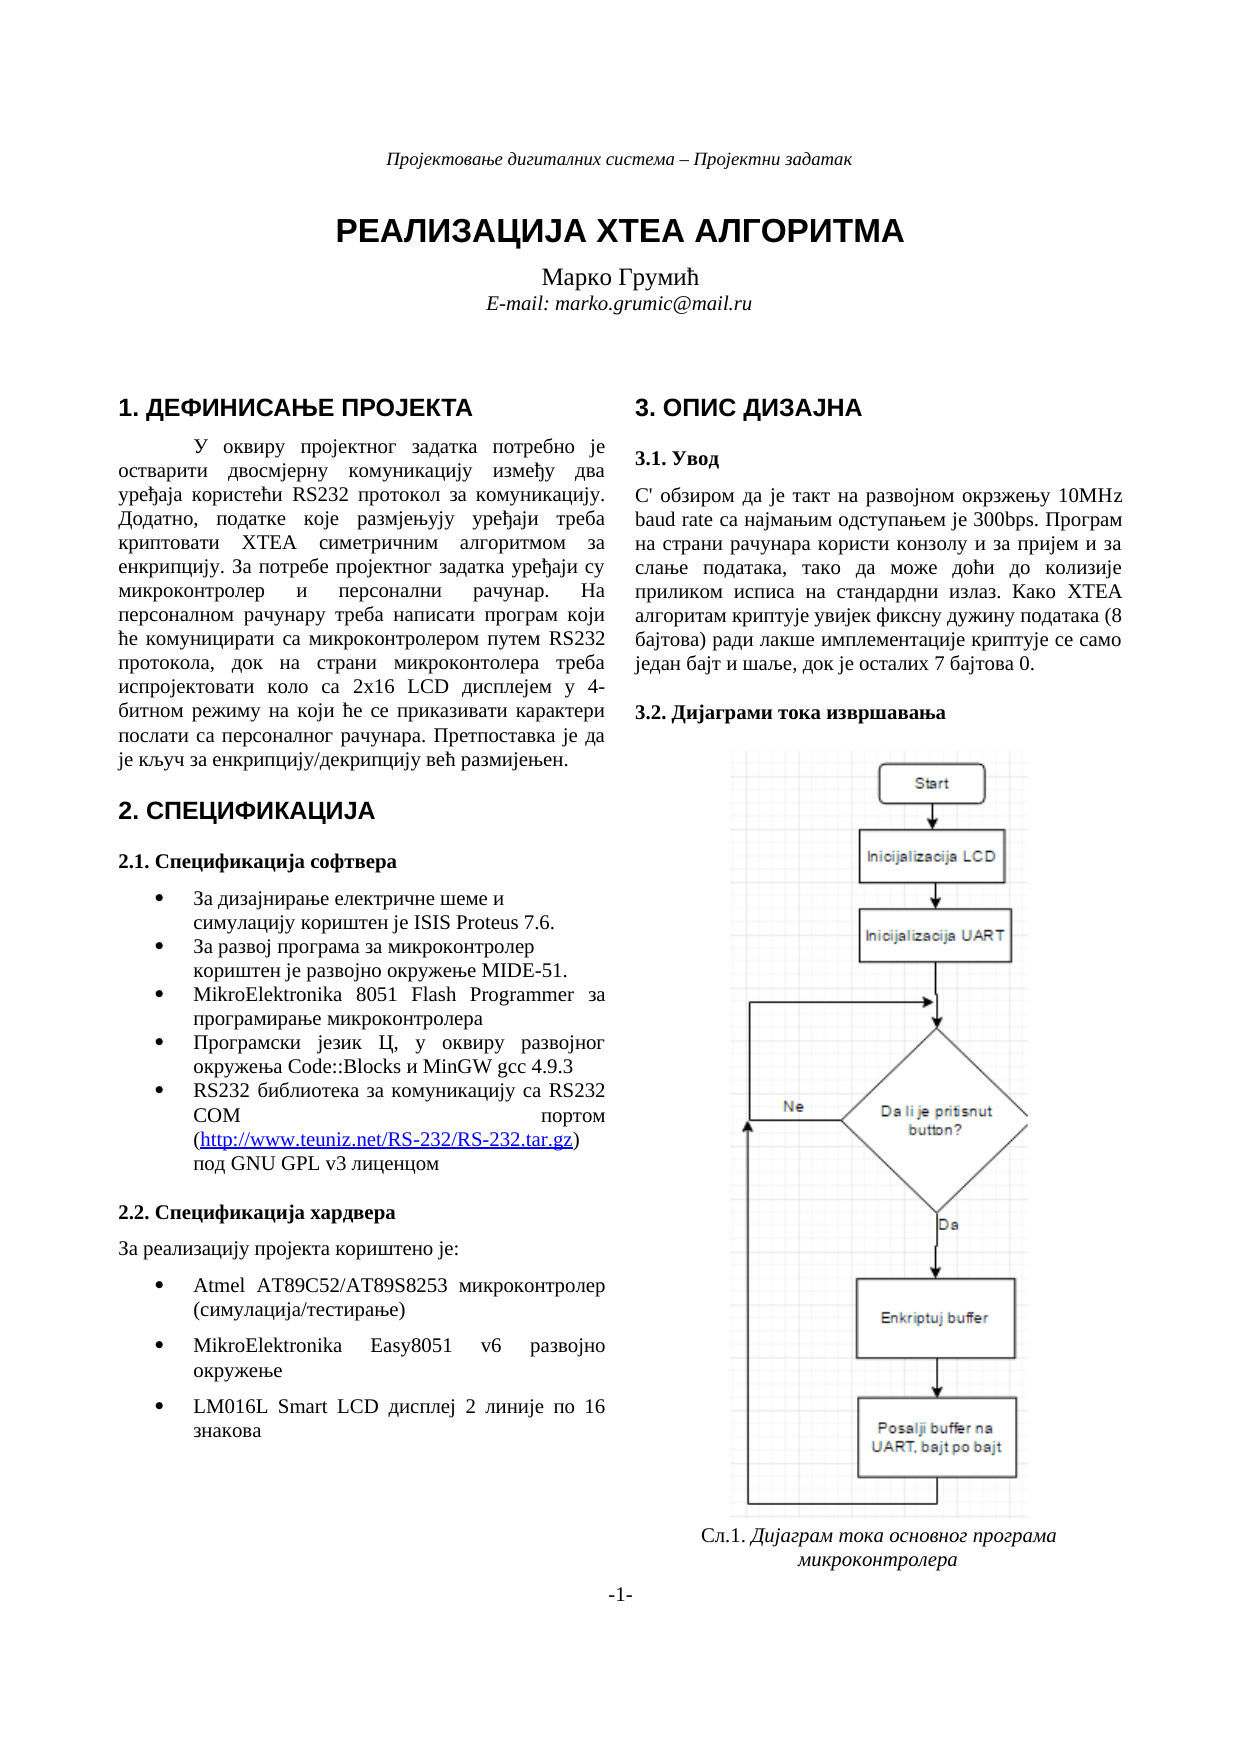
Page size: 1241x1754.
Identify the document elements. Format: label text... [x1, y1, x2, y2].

subtitle 3.2. Дијаграми тока извршавања [635, 700, 1122, 724]
list MikroElektronika Easy8051 v6 развојно окружење [156, 1333, 605, 1382]
list Atmel АТ89С52/AT89S8253 микроконтролер (симулација/тестирање) [156, 1273, 605, 1321]
list За дизајнирање електричне шеме и [156, 886, 605, 910]
text Сл.1. Дијаграм тока основног програма микроконтролера [635, 737, 1122, 1571]
text кориштен је развојно окружење MIDE-51. [118, 958, 605, 982]
text За реализацију пројекта кориштено је: [118, 1236, 605, 1260]
text С' обзиром да је такт на развојном окрзжењу 10МНz baud rate са најмањим одступањем је 300bps. Програм на страни рачунара користи конзолу и за пријем и за слање података, тако да може доћи до колизије приликом исписа на стандардни излаз. Како XTEA алгоритам криптује увијек фиксну дужину података (8 бајтова) ради лакше имплементације криптује се само један бајт и шаље, док је осталих 7 бајтова 0. [635, 483, 1122, 675]
text симулацију кориштен је ISIS Proteus 7.6. [118, 910, 605, 934]
text РЕАЛИЗАЦИЈА ХТЕА АЛГОРИТМА [118, 211, 1122, 249]
text Марко Грумић [118, 262, 1122, 291]
subtitle 1. ДЕФИНИСАЊЕ ПРОЈЕКТА [118, 392, 605, 421]
list LM016L Smart LCD дисплеј 2 линије по 16 знакова [156, 1394, 605, 1442]
subtitle 2.2. Спецификација хардвера [118, 1200, 605, 1224]
list За развој програма за микроконтролер [156, 934, 605, 958]
subtitle 2.1. Спецификација софтвера [118, 849, 605, 873]
text У оквиру пројектног задатка потребно је остварити двосмјерну комуникацију између два уређаја користећи RS232 протокол за комуникацију. Додатно, податке које размјењују уређаји треба криптовати ХТЕА симетричним алгоритмом за енкрипцију. За потребе пројектног задатка уређаји су микроконтролер и персонални рачунар. На персоналном рачунару треба написати програм који ће комуницирати са микроконтролером путем RS232 протокола, док на страни микроконтолера треба испројектовати коло са 2x16 LCD дисплејем у 4-битном режиму на који ће се приказивати карактери послати са персоналног рачунара. Претпоставка је да је кључ за енкрипцију/декрипцију већ размијењен. [118, 434, 605, 771]
subtitle 2. СПЕЦИФИКАЦИЈА [118, 796, 605, 824]
list RS232 библиотека за комуникацију са RS232 COM портом (http://www.teuniz.net/RS-232/RS-232.tar.gz) под GNU GPL v3 лиценцом [156, 1078, 605, 1175]
subtitle 3. ОПИС ДИЗАЈНА [635, 392, 1122, 421]
text E-mail: marko.grumic@mail.ru [118, 291, 1122, 315]
list Програмски језик Ц, у оквиру развојног окружења Code::Blocks и MinGW gcc 4.9.3 [156, 1030, 605, 1078]
subtitle 3.1. Увод [635, 446, 1122, 470]
list MikroElektronika 8051 Flash Programmer за програмирање микроконтролера [156, 982, 605, 1030]
